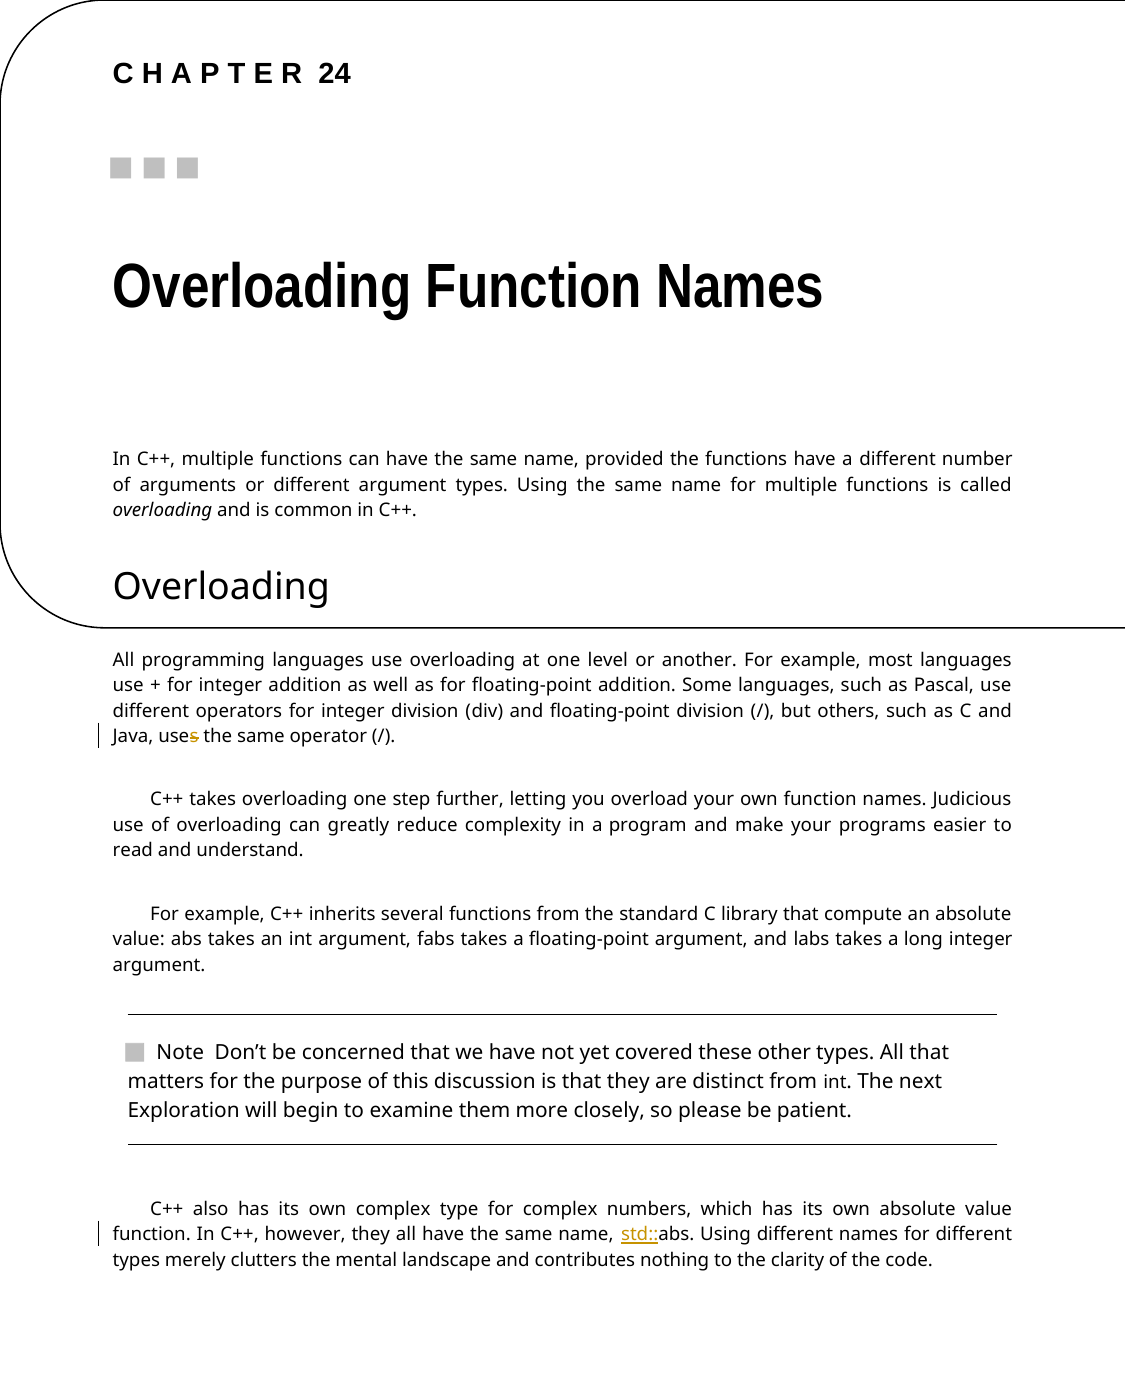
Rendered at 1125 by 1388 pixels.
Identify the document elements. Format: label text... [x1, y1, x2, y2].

title Overloading Function Names [112, 249, 1012, 321]
subtitle Overloading [112, 560, 1012, 611]
text In C++, multiple functions can have the same name, provided the functions have a different number of arguments or different argument types. Using the same name for multiple functions is called overloading and is common in C++. [112, 446, 1012, 522]
text Note Don’t be concerned that we have not yet covered these other types. All that matters for the purpose of this discussion is that they are distinct from int. The next Exploration will begin to examine them more closely, so please be patient. [127, 1015, 997, 1145]
text C++ takes overloading one step further, letting you overload your own function names. Judicious use of overloading can greatly reduce complexity in a program and make your programs easier to read and understand. [112, 786, 1012, 862]
text C++ also has its own complex type for complex numbers, which has its own absolute value function. In C++, however, they all have the same name, std::abs. Using different names for different types merely clutters the mental landscape and contributes nothing to the clarity of the code. [112, 1195, 1012, 1272]
text For example, C++ inherits several functions from the standard C library that compute an absolute value: abs takes an int argument, fabs takes a floating-point argument, and labs takes a long integer argument. [112, 900, 1012, 976]
text All programming languages use overloading at one level or another. For example, most languages use + for integer addition as well as for floating-point addition. Some languages, such as Pascal, use different operators for integer division (div) and floating-point division (/), but others, such as C and Java, use the same operator (/). [112, 646, 1012, 748]
